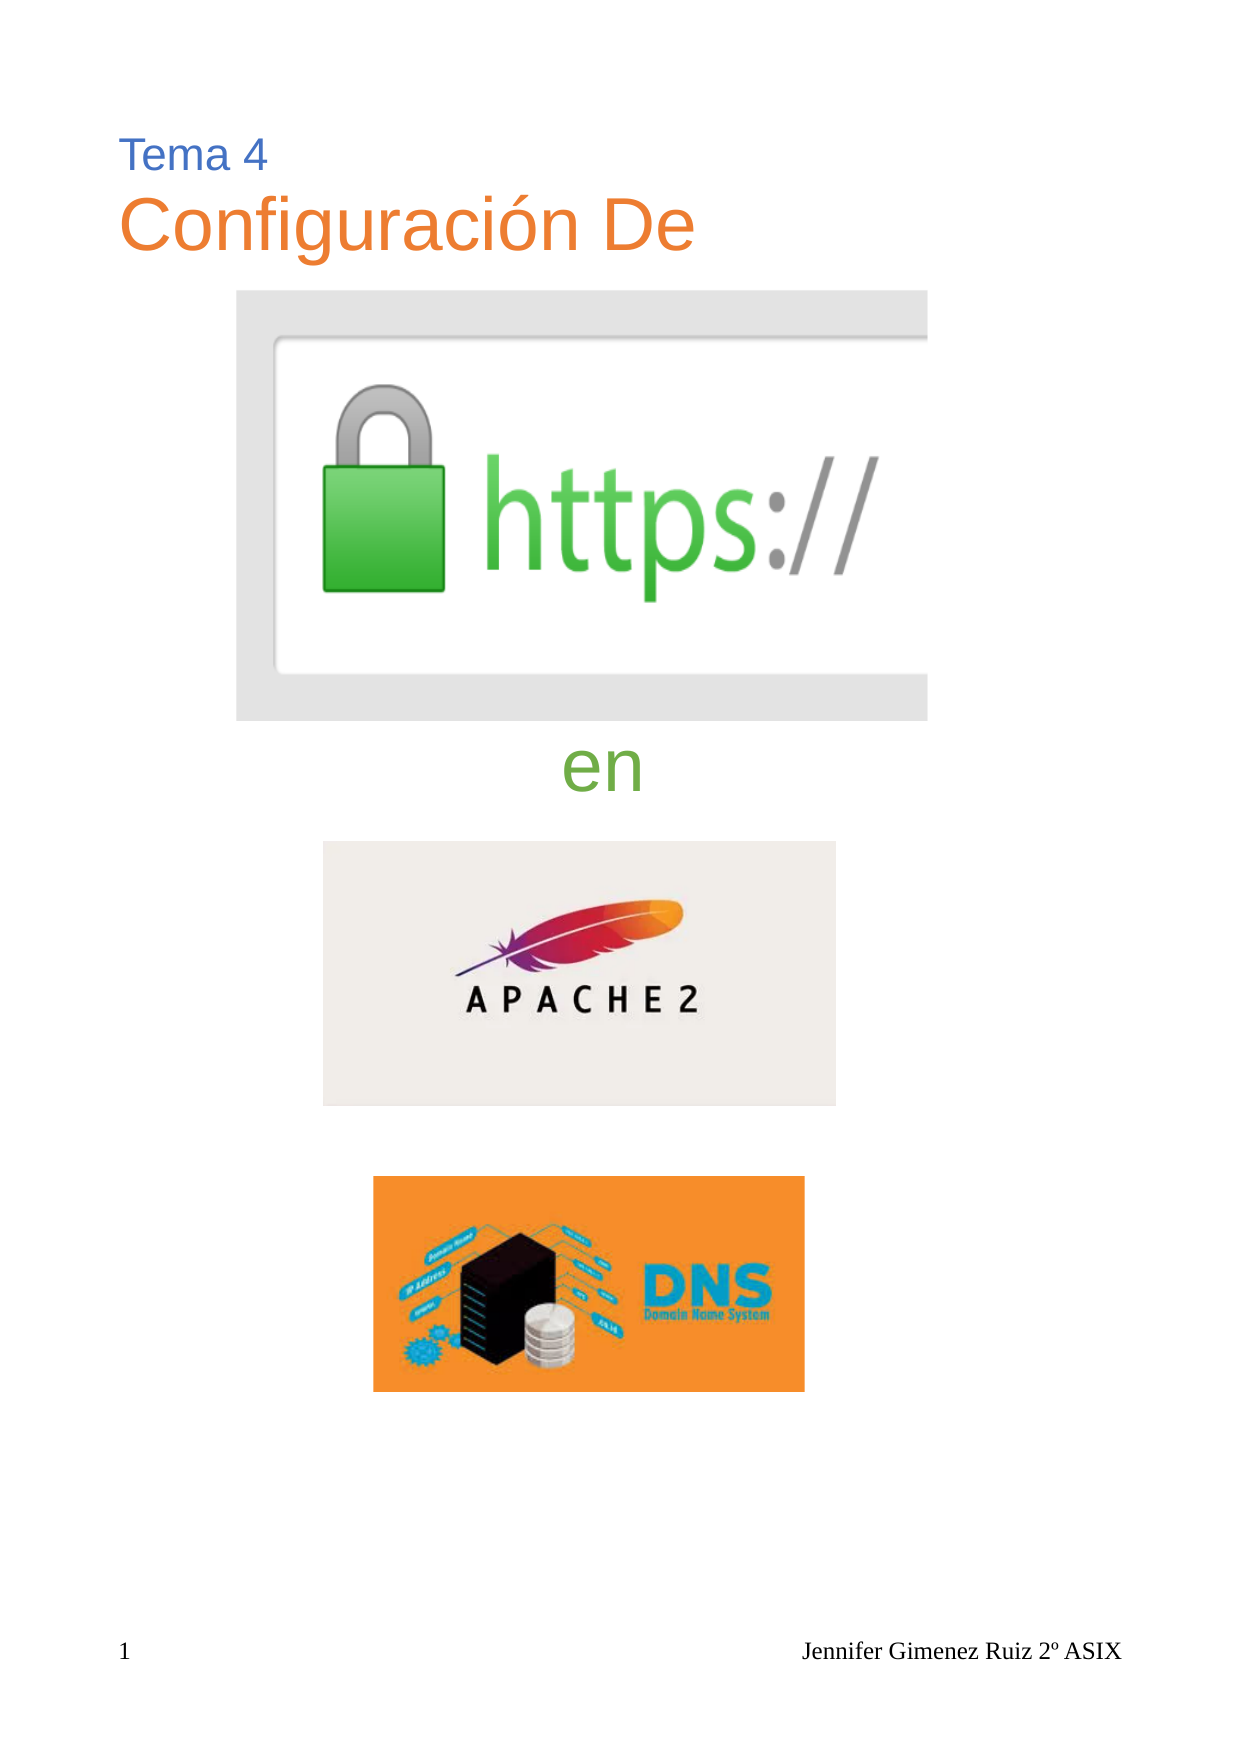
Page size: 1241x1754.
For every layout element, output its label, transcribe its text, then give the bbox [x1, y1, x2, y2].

text Tema 4 [118, 128, 1122, 180]
text en [118, 267, 1122, 807]
text Configuración De [118, 180, 1122, 267]
